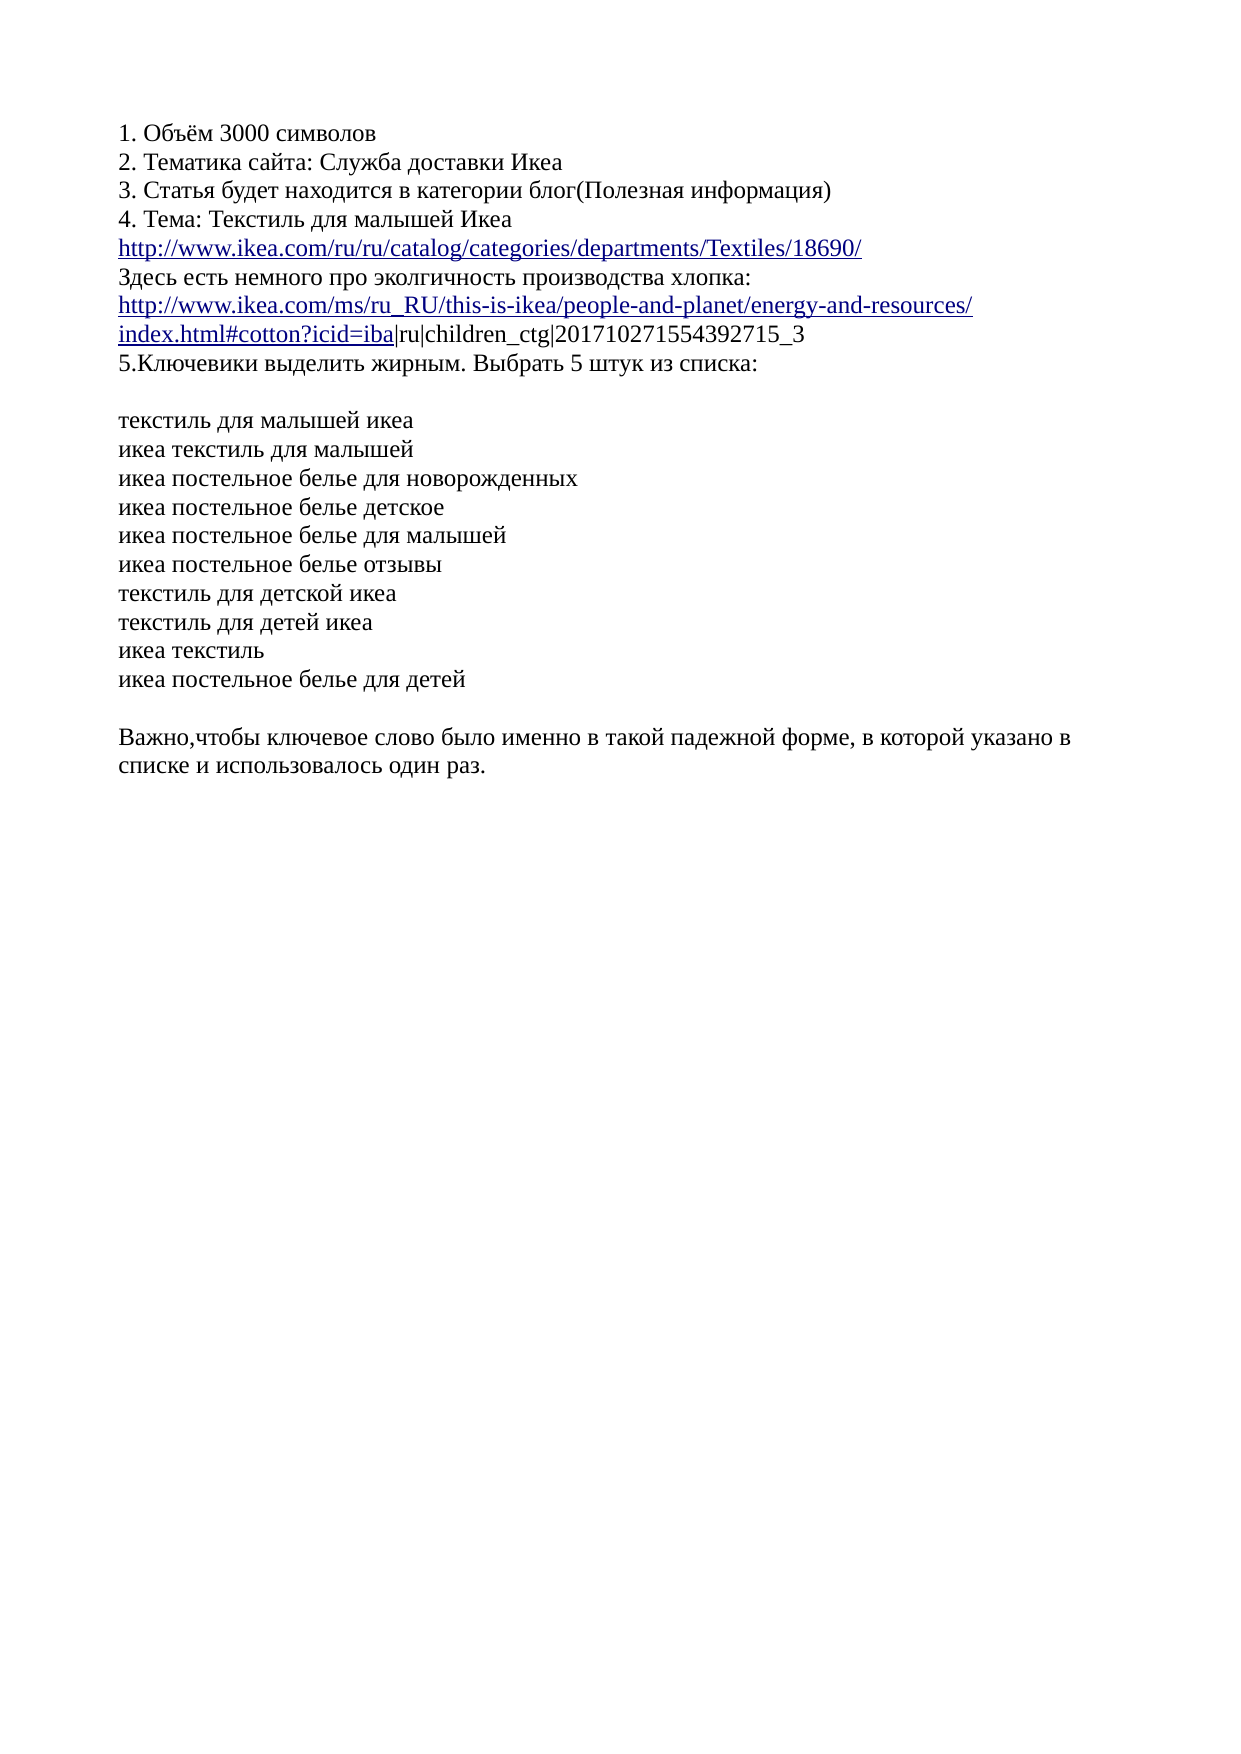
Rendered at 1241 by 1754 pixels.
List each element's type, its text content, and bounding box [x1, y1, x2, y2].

text текстиль для детей икеа [118, 607, 1122, 636]
text икеа текстиль [118, 636, 1122, 664]
text икеа постельное белье для малышей [118, 521, 1122, 549]
text икеа постельное белье для детей [118, 664, 1122, 693]
text 5.Ключевики выделить жирным. Выбрать 5 штук из списка: [118, 348, 1122, 377]
text 4. Тема: Текстиль для малышей Икеа [118, 204, 1122, 233]
text икеа постельное белье для новорожденных [118, 463, 1122, 492]
text текстиль для детской икеа [118, 578, 1122, 607]
text 1. Объём 3000 символов [118, 118, 1122, 147]
text 3. Статья будет находится в категории блог(Полезная информация) [118, 176, 1122, 204]
text 2. Тематика сайта: Служба доставки Икеа [118, 147, 1122, 176]
text Важно,чтобы ключевое слово было именно в такой падежной форме, в которой указано в списке и использовалось один раз. [118, 722, 1122, 779]
text икеа постельное белье детское [118, 492, 1122, 521]
text икеа постельное белье отзывы [118, 549, 1122, 578]
text http://www.ikea.com/ms/ru_RU/this-is-ikea/people-and-planet/energy-and-resources/index.html#cotton?icid=iba|ru|children_ctg|201710271554392715_3 [118, 291, 1122, 348]
text текстиль для малышей икеа [118, 406, 1122, 434]
text http://www.ikea.com/ru/ru/catalog/categories/departments/Textiles/18690/ [118, 233, 1122, 262]
text икеа текстиль для малышей [118, 434, 1122, 463]
text Здесь есть немного про эколгичность производства хлопка: [118, 262, 1122, 291]
